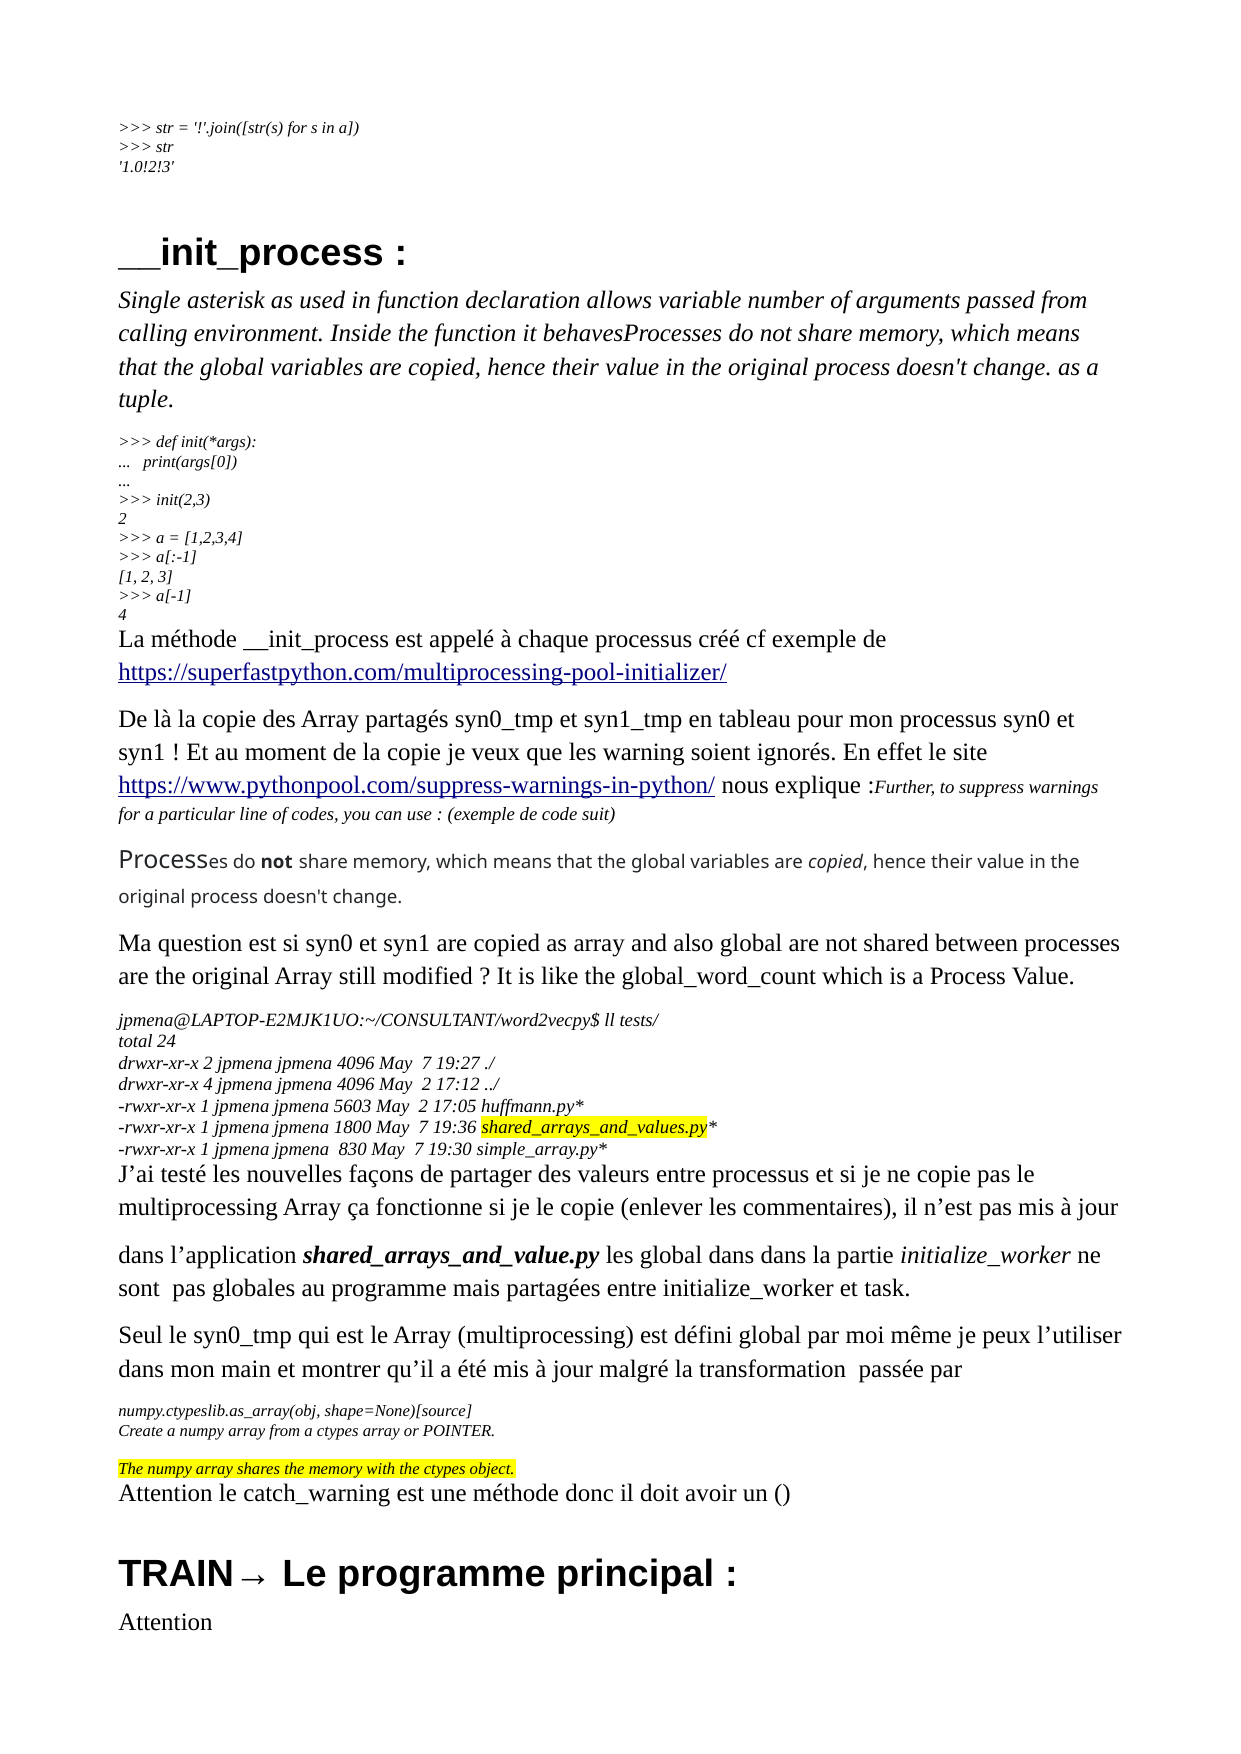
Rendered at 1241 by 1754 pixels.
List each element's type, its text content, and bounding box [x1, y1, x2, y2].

subtitle __init_process : [118, 229, 1122, 273]
text dans l’application shared_arrays_and_value.py les global dans dans la partie initialize_worker ne sont pas globales au programme mais partagées entre initialize_worker et task. [118, 1240, 1122, 1302]
text -rwxr-xr-x 1 jpmena jpmena 830 May 7 19:30 simple_array.py* [118, 1138, 1122, 1159]
text ... [118, 471, 1122, 490]
text La méthode __init_process est appelé à chaque processus créé cf exemple de https://superfastpython.com/multiprocessing-pool-initializer/ [118, 624, 1122, 686]
text ... print(args[0]) [118, 451, 1122, 471]
text drwxr-xr-x 4 jpmena jpmena 4096 May 2 17:12 ../ [118, 1073, 1122, 1095]
text >>> a[:-1] [118, 547, 1122, 566]
text 4 [118, 605, 1122, 624]
text Processes do not share memory, which means that the global variables are copied, hence their value in the original process doesn't change. [118, 842, 1122, 909]
text >>> str [118, 137, 1122, 156]
text Attention [118, 1607, 1122, 1635]
text [1, 2, 3] [118, 566, 1122, 586]
text J’ai testé les nouvelles façons de partager des valeurs entre processus et si je ne copie pas le multiprocessing Array ça fonctionne si je le copie (enlever les commentaires), il n’est pas mis à jour [118, 1159, 1122, 1221]
text '1.0!2!3' [118, 156, 1122, 176]
text The numpy array shares the memory with the ctypes object. [118, 1459, 1122, 1478]
text >>> str = '!'.join([str(s) for s in a]) [118, 118, 1122, 137]
text Ma question est si syn0 et syn1 are copied as array and also global are not shared between processes are the original Array still modified ? It is like the global_word_count which is a Process Value. [118, 928, 1122, 989]
text >>> def init(*args): [118, 432, 1122, 451]
text numpy.ctypeslib.as_array(obj, shape=None)[source] [118, 1401, 1122, 1420]
text jpmena@LAPTOP-E2MJK1UO:~/CONSULTANT/word2vecpy$ ll tests/ [118, 1008, 1122, 1030]
text Attention le catch_warning est une méthode donc il doit avoir un () [118, 1478, 1122, 1507]
text -rwxr-xr-x 1 jpmena jpmena 5603 May 2 17:05 huffmann.py* [118, 1095, 1122, 1116]
text >>> a = [1,2,3,4] [118, 528, 1122, 547]
text Seul le syn0_tmp qui est le Array (multiprocessing) est défini global par moi même je peux l’utiliser dans mon main et montrer qu’il a été mis à jour malgré la transformation passée par [118, 1321, 1122, 1382]
subtitle TRAIN→ Le programme principal : [118, 1551, 1122, 1594]
text De là la copie des Array partagés syn0_tmp et syn1_tmp en tableau pour mon processus syn0 et syn1 ! Et au moment de la copie je veux que les warning soient ignorés. En effet le site https://www.pythonpool.com/suppress-warnings-in-python/ nous explique :Further, to suppress warnings for a particular line of codes, you can use : (exemple de code suit) [118, 704, 1122, 824]
text 2 [118, 509, 1122, 528]
text drwxr-xr-x 2 jpmena jpmena 4096 May 7 19:27 ./ [118, 1052, 1122, 1073]
text -rwxr-xr-x 1 jpmena jpmena 1800 May 7 19:36 shared_arrays_and_values.py* [118, 1116, 1122, 1138]
text Single asterisk as used in function declaration allows variable number of arguments passed from calling environment. Inside the function it behavesProcesses do not share memory, which means that the global variables are copied, hence their value in the original process doesn't change. as a tuple. [118, 286, 1122, 413]
text Create a numpy array from a ctypes array or POINTER. [118, 1420, 1122, 1439]
text >>> a[-1] [118, 586, 1122, 605]
text >>> init(2,3) [118, 490, 1122, 509]
text total 24 [118, 1030, 1122, 1052]
